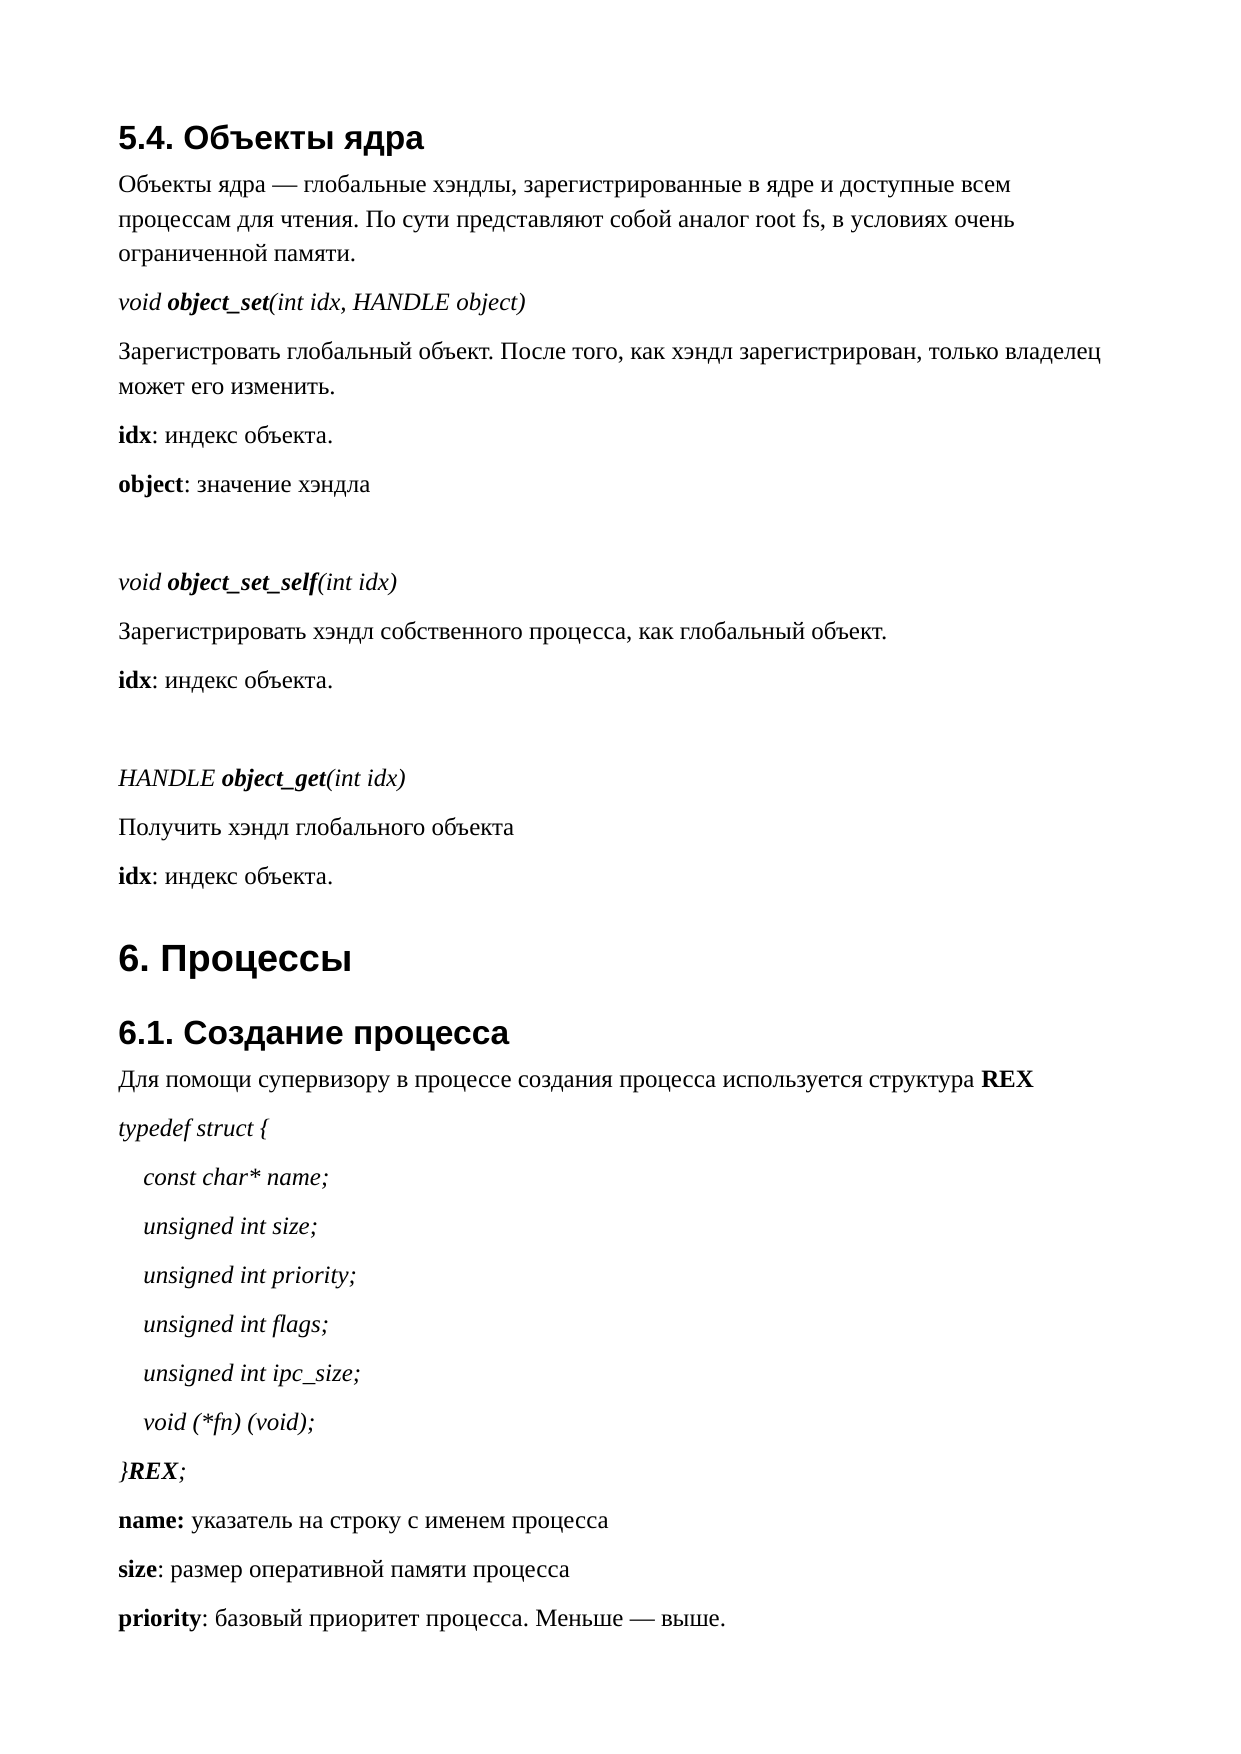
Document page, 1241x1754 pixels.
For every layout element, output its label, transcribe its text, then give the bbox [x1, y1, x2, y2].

text void (*fn) (void); [118, 1407, 1122, 1436]
subtitle 5.4. Объекты ядра [118, 118, 1122, 157]
text unsigned int flags; [118, 1309, 1122, 1338]
text Для помощи супервизору в процессе создания процесса используется структура REX [118, 1064, 1122, 1092]
text object: значение хэндла [118, 469, 1122, 498]
subtitle 6. Процессы [118, 936, 1122, 979]
subtitle 6.1. Создание процесса [118, 1012, 1122, 1051]
text Объекты ядра — глобальные хэндлы, зарегистрированные в ядре и доступные всем процессам для чтения. По сути представляют собой аналог root fs, в условиях очень ограниченной памяти. [118, 169, 1122, 267]
text idx: индекс объекта. [118, 420, 1122, 449]
text typedef struct { [118, 1113, 1122, 1141]
text idx: индекс объекта. [118, 665, 1122, 694]
text unsigned int ipc_size; [118, 1358, 1122, 1387]
text size: размер оперативной памяти процесса [118, 1554, 1122, 1583]
text Зарегистрировать хэндл собственного процесса, как глобальный объект. [118, 616, 1122, 645]
text priority: базовый приоритет процесса. Меньше — выше. [118, 1603, 1122, 1632]
text idx: индекс объекта. [118, 861, 1122, 890]
text const char* name; [118, 1162, 1122, 1191]
text void object_set_self(int idx) [118, 567, 1122, 596]
text name: указатель на строку с именем процесса [118, 1505, 1122, 1534]
text void object_set(int idx, HANDLE object) [118, 287, 1122, 316]
text Получить хэндл глобального объекта [118, 812, 1122, 841]
text HANDLE object_get(int idx) [118, 763, 1122, 792]
text unsigned int priority; [118, 1260, 1122, 1289]
text }REX; [118, 1456, 1122, 1485]
text unsigned int size; [118, 1211, 1122, 1239]
text Зарегистровать глобальный объект. После того, как хэндл зарегистрирован, только владелец может его изменить. [118, 336, 1122, 399]
